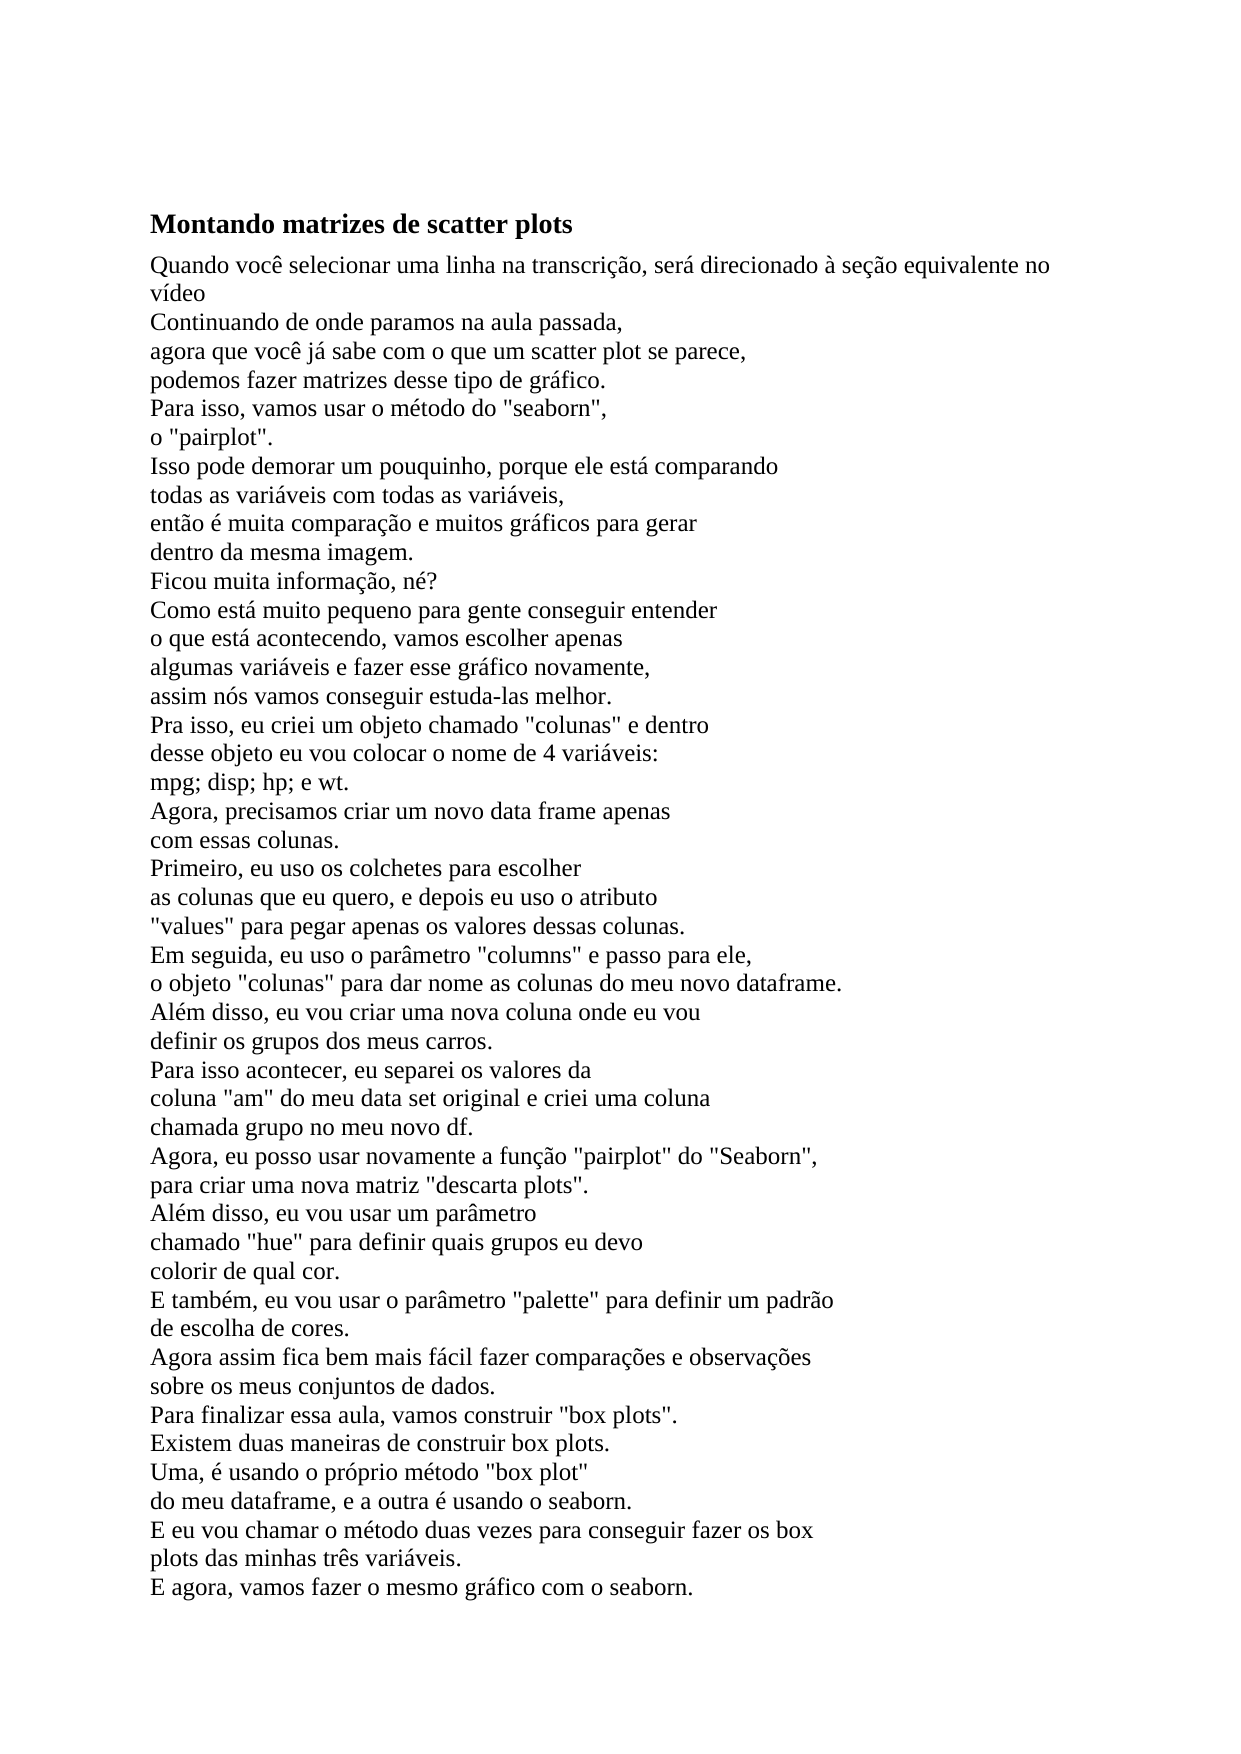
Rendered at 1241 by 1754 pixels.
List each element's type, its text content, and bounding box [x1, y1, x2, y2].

text as colunas que eu quero, e depois eu uso o atributo [150, 882, 1090, 911]
text de escolha de cores. [150, 1313, 1090, 1342]
text E eu vou chamar o método duas vezes para conseguir fazer os box [150, 1515, 1090, 1543]
text E também, eu vou usar o parâmetro "palette" para definir um padrão [150, 1285, 1090, 1313]
text Agora, precisamos criar um novo data frame apenas [150, 796, 1090, 825]
text chamado "hue" para definir quais grupos eu devo [150, 1227, 1090, 1256]
text Continuando de onde paramos na aula passada, [150, 307, 1090, 336]
text podemos fazer matrizes desse tipo de gráfico. [150, 365, 1090, 393]
text Quando você selecionar uma linha na transcrição, será direcionado à seção equivalente no vídeo [150, 250, 1090, 307]
text Pra isso, eu criei um objeto chamado "colunas" e dentro [150, 710, 1090, 738]
text do meu dataframe, e a outra é usando o seaborn. [150, 1486, 1090, 1515]
text Ficou muita informação, né? [150, 566, 1090, 595]
text Para finalizar essa aula, vamos construir "box plots". [150, 1400, 1090, 1428]
text Agora assim fica bem mais fácil fazer comparações e observações [150, 1342, 1090, 1371]
text colorir de qual cor. [150, 1256, 1090, 1285]
text Uma, é usando o próprio método "box plot" [150, 1457, 1090, 1486]
text Agora, eu posso usar novamente a função "pairplot" do "Seaborn", [150, 1141, 1090, 1170]
text coluna "am" do meu data set original e criei uma coluna [150, 1083, 1090, 1112]
text Existem duas maneiras de construir box plots. [150, 1428, 1090, 1457]
text mpg; disp; hp; e wt. [150, 767, 1090, 796]
text Para isso acontecer, eu separei os valores da [150, 1055, 1090, 1083]
text dentro da mesma imagem. [150, 537, 1090, 566]
text com essas colunas. [150, 825, 1090, 853]
text todas as variáveis com todas as variáveis, [150, 480, 1090, 508]
text o "pairplot". [150, 422, 1090, 451]
text Primeiro, eu uso os colchetes para escolher [150, 853, 1090, 882]
text Em seguida, eu uso o parâmetro "columns" e passo para ele, [150, 940, 1090, 968]
text "values" para pegar apenas os valores dessas colunas. [150, 911, 1090, 940]
text então é muita comparação e muitos gráficos para gerar [150, 508, 1090, 537]
text Para isso, vamos usar o método do "seaborn", [150, 393, 1090, 422]
text agora que você já sabe com o que um scatter plot se parece, [150, 336, 1090, 365]
text plots das minhas três variáveis. [150, 1543, 1090, 1572]
text definir os grupos dos meus carros. [150, 1026, 1090, 1055]
text algumas variáveis e fazer esse gráfico novamente, [150, 652, 1090, 681]
text o objeto "colunas" para dar nome as colunas do meu novo dataframe. [150, 968, 1090, 997]
text chamada grupo no meu novo df. [150, 1112, 1090, 1141]
text Além disso, eu vou criar uma nova coluna onde eu vou [150, 997, 1090, 1026]
text Como está muito pequeno para gente conseguir entender [150, 595, 1090, 623]
text E agora, vamos fazer o mesmo gráfico com o seaborn. [150, 1572, 1090, 1601]
text Além disso, eu vou usar um parâmetro [150, 1198, 1090, 1227]
subtitle Montando matrizes de scatter plots [150, 207, 1090, 239]
text sobre os meus conjuntos de dados. [150, 1371, 1090, 1400]
text assim nós vamos conseguir estuda-las melhor. [150, 681, 1090, 710]
text o que está acontecendo, vamos escolher apenas [150, 623, 1090, 652]
text para criar uma nova matriz "descarta plots". [150, 1170, 1090, 1198]
text Isso pode demorar um pouquinho, porque ele está comparando [150, 451, 1090, 480]
text desse objeto eu vou colocar o nome de 4 variáveis: [150, 738, 1090, 767]
